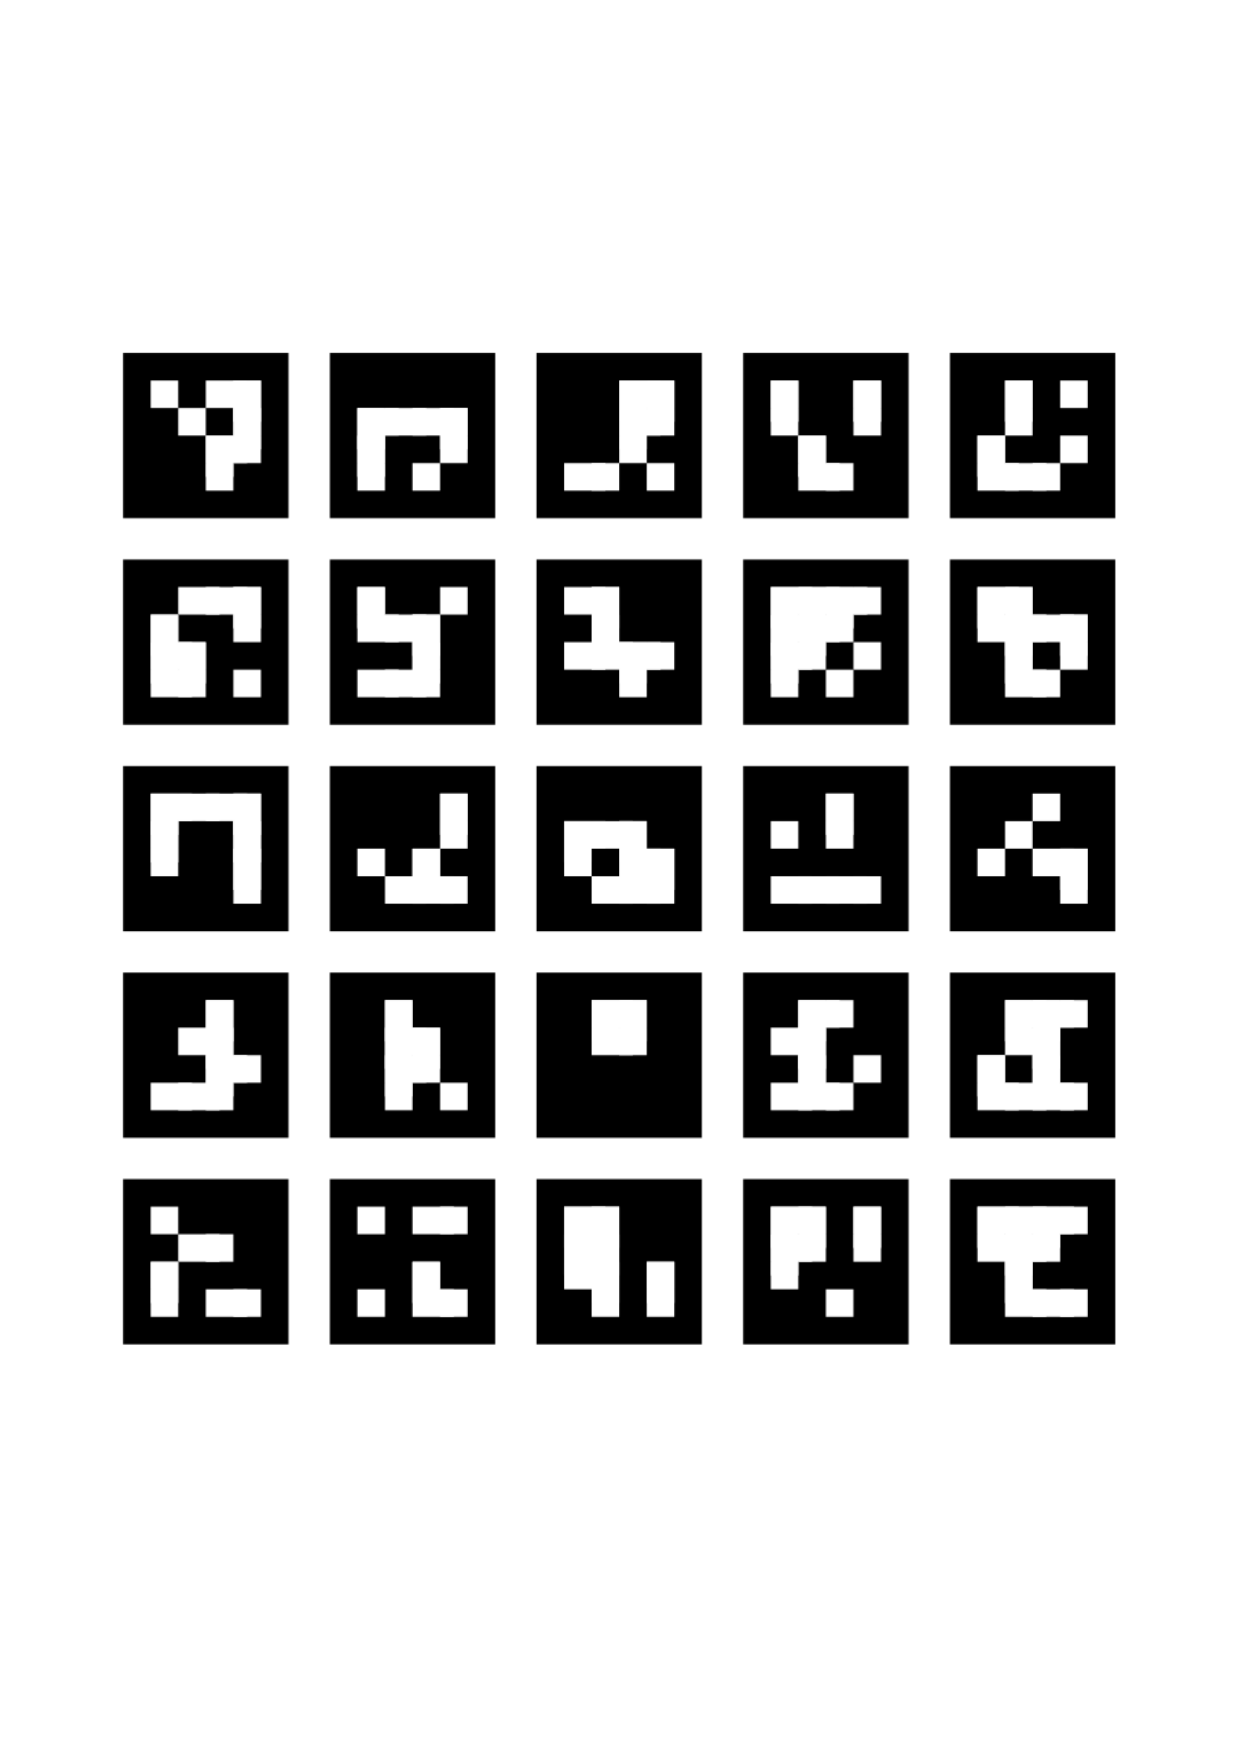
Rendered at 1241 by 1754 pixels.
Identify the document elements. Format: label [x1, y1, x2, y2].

picture [118, 348, 1123, 1351]
